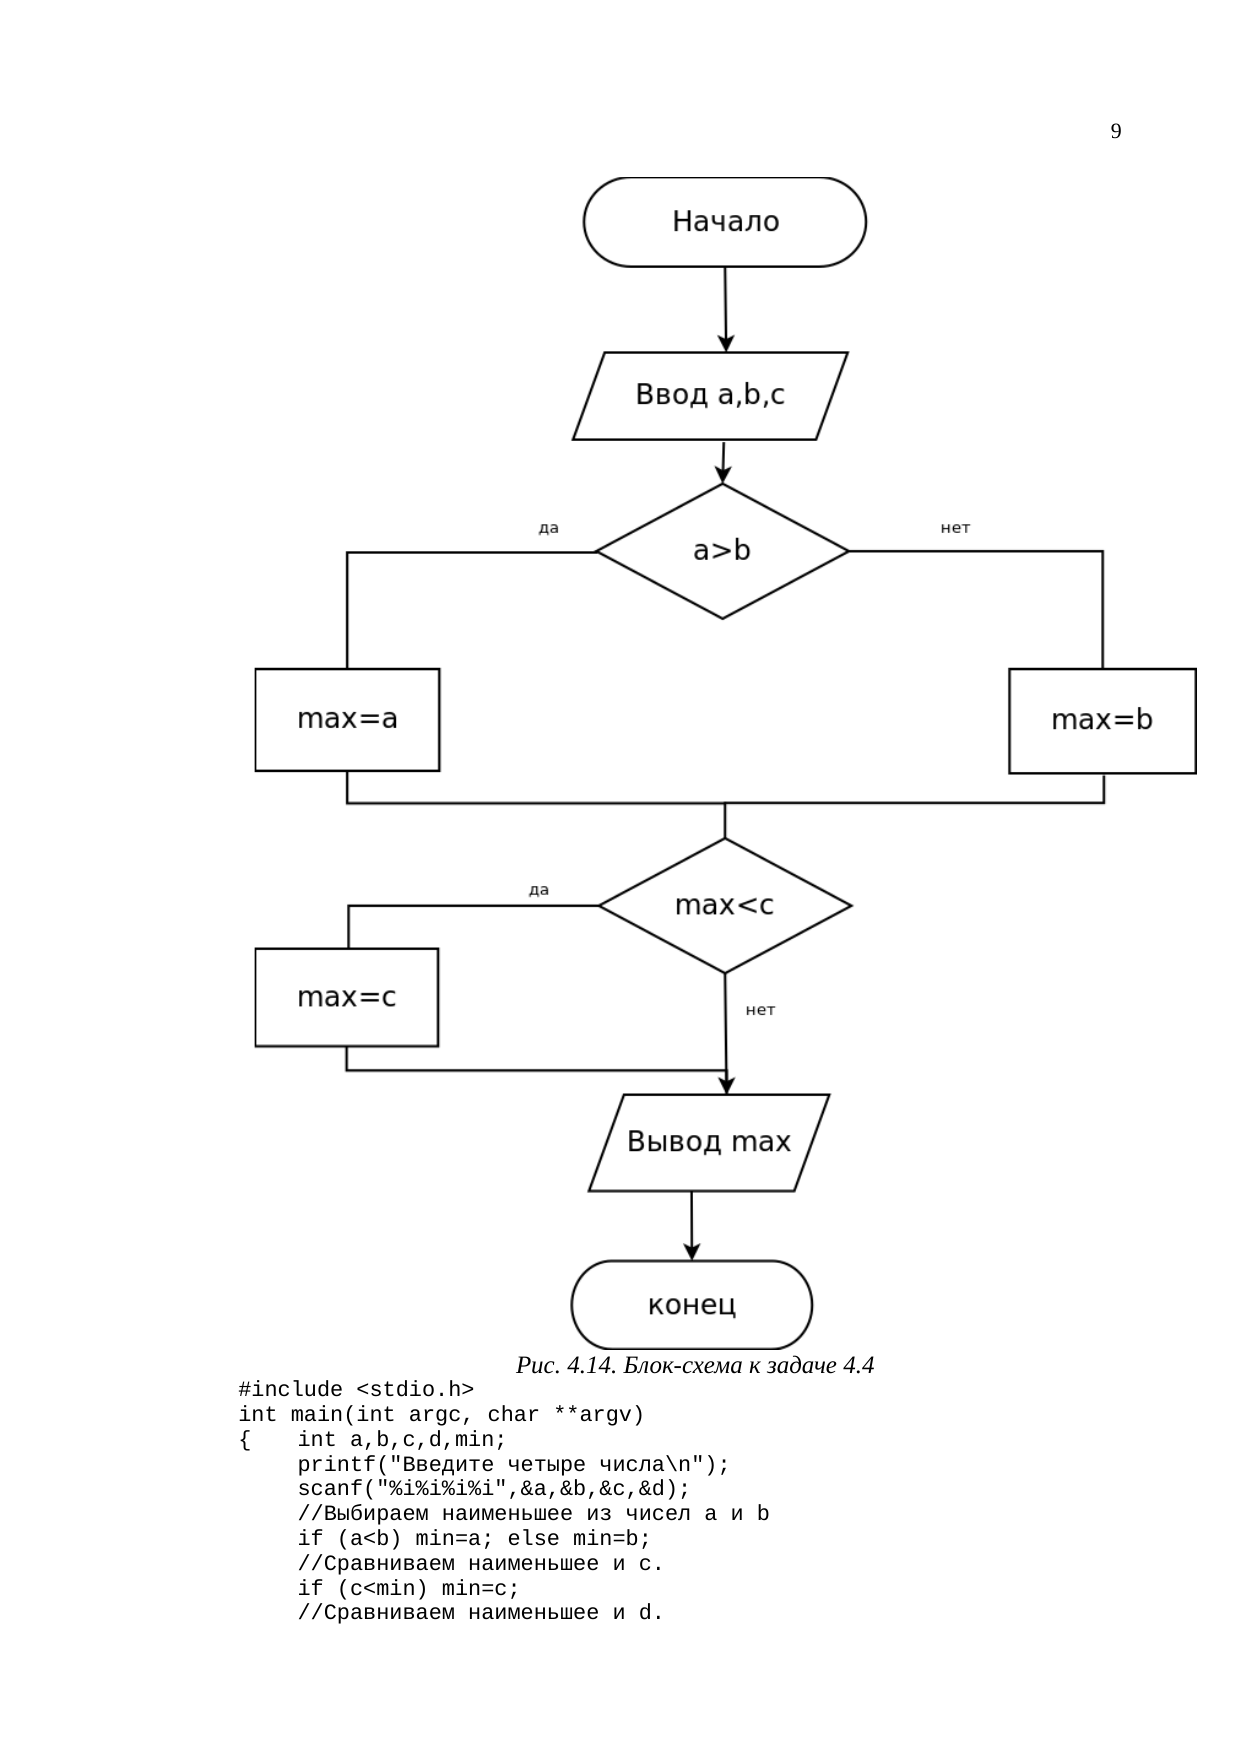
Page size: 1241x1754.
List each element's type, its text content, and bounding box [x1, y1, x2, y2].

text //Выбираем наименьшее из чисел a и b [238, 1502, 1121, 1527]
text //Сравниваем наименьшее и c. [238, 1552, 1121, 1577]
picture [254, 177, 1197, 1350]
text scanf("%i%i%i%i",&a,&b,&c,&d); [238, 1478, 1121, 1502]
text int main(int argc, char **argv) [238, 1403, 1121, 1428]
text //Сравниваем наименьшее и d. [238, 1602, 1121, 1626]
text { int a,b,c,d,min; [238, 1428, 1121, 1453]
text if (c<min) min=c; [238, 1577, 1121, 1602]
text #include <stdio.h> [238, 1378, 1121, 1403]
text Рис. 4.14. Блок-схема к задаче 4.4 [179, 177, 1213, 1378]
text if (a<b) min=a; else min=b; [238, 1527, 1121, 1552]
text printf("Введите четыре числа\n"); [238, 1453, 1121, 1478]
